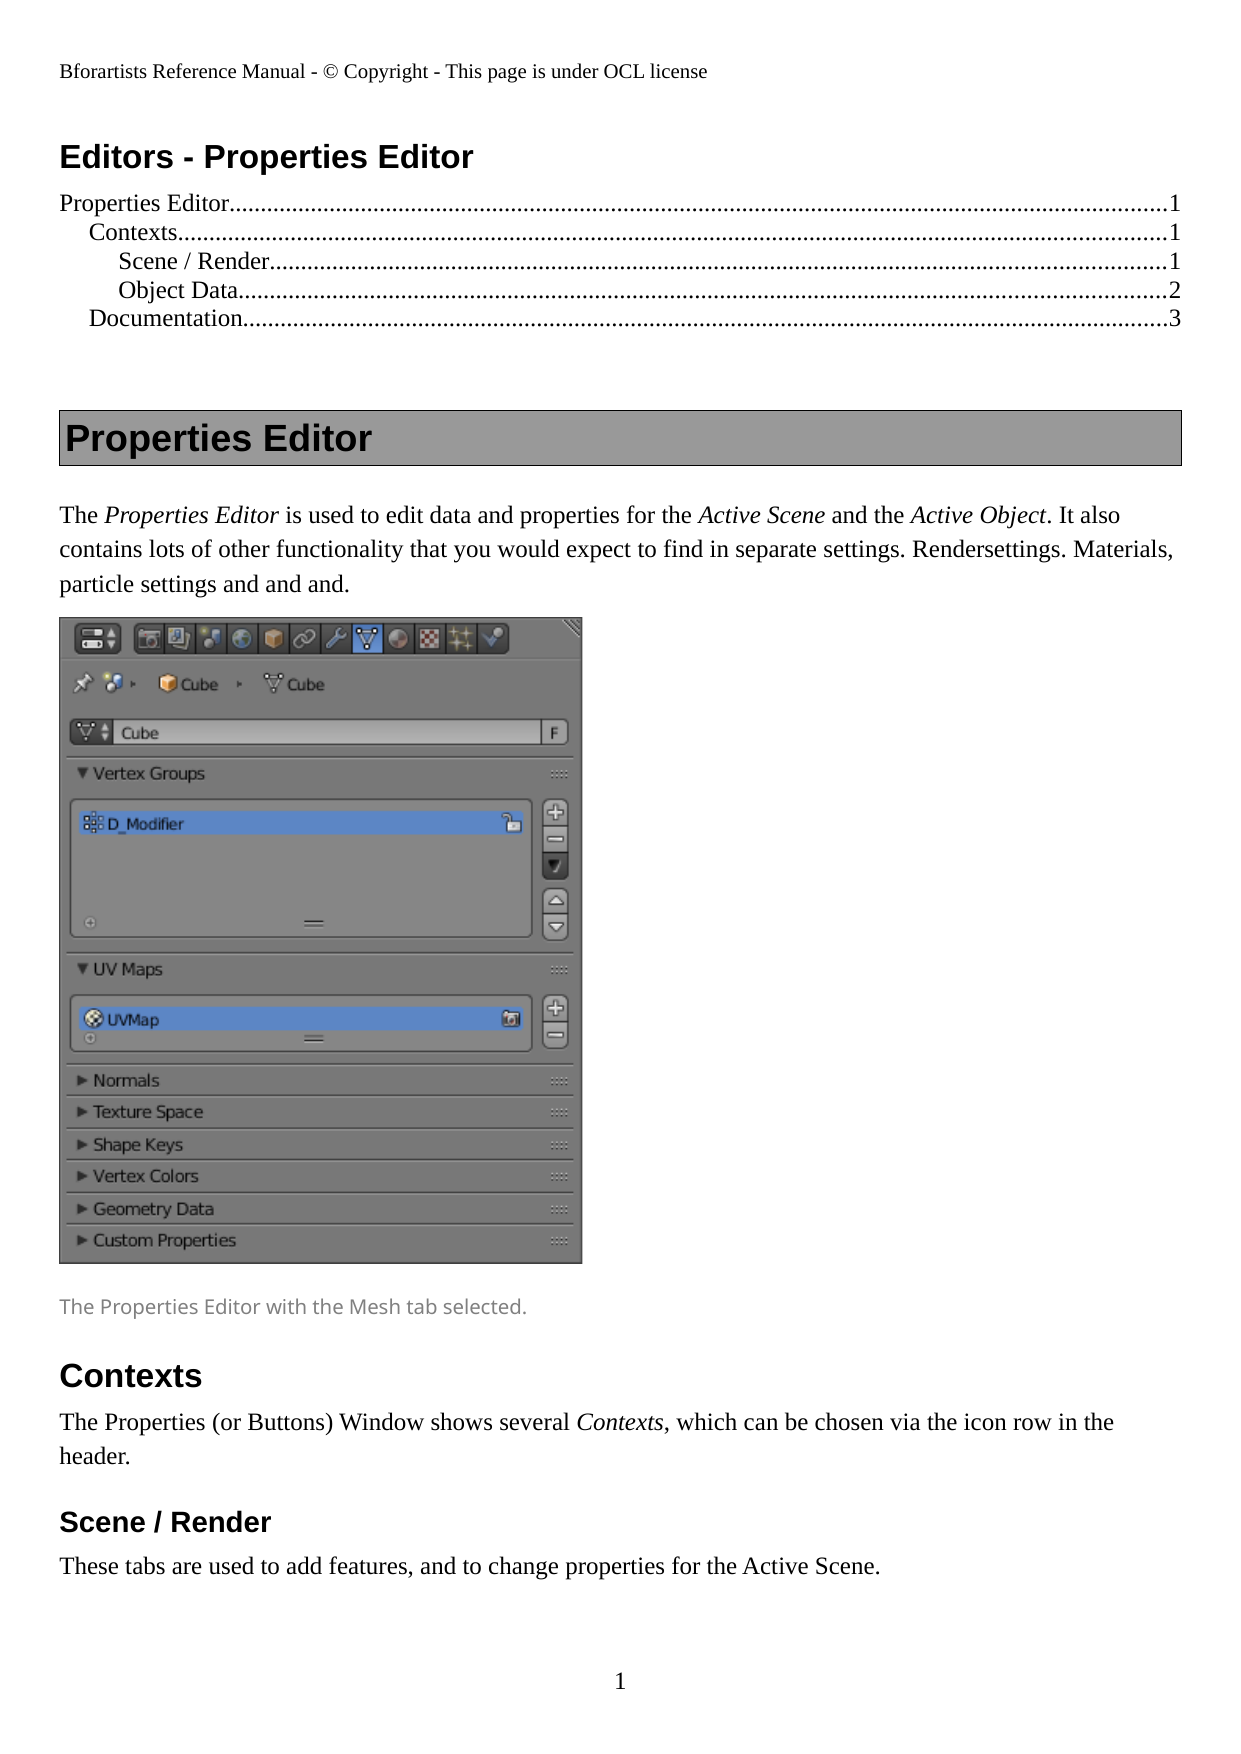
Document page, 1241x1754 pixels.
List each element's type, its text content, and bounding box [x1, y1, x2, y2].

subtitle Editors - Properties Editor [59, 138, 1181, 176]
table_header Properties Editor [60, 411, 1181, 465]
subtitle Scene / Render [59, 1505, 1181, 1539]
text The Properties (or Buttons) Window shows several Contexts, which can be chosen via the icon row in the header. [59, 1407, 1181, 1470]
text Contexts 1 [88, 217, 1181, 246]
text The Properties Editor is used to edit data and properties for the Active Scene and the Active Object. It also contains lots of other functionality that you would expect to find in separate settings. Rendersettings. Materials, particle settings and and and. [59, 500, 1181, 598]
text The Properties Editor with the Mesh tab selected. [59, 1289, 1181, 1320]
text Documentation 3 [88, 303, 1181, 332]
text Properties Editor 1 [59, 188, 1181, 217]
text These tabs are used to add features, and to change properties for the Active Scene. [59, 1551, 1181, 1580]
picture [59, 617, 583, 1264]
text Object Data 2 [118, 275, 1181, 303]
text Scene / Render 1 [118, 246, 1181, 275]
subtitle Contexts [59, 1356, 1181, 1394]
